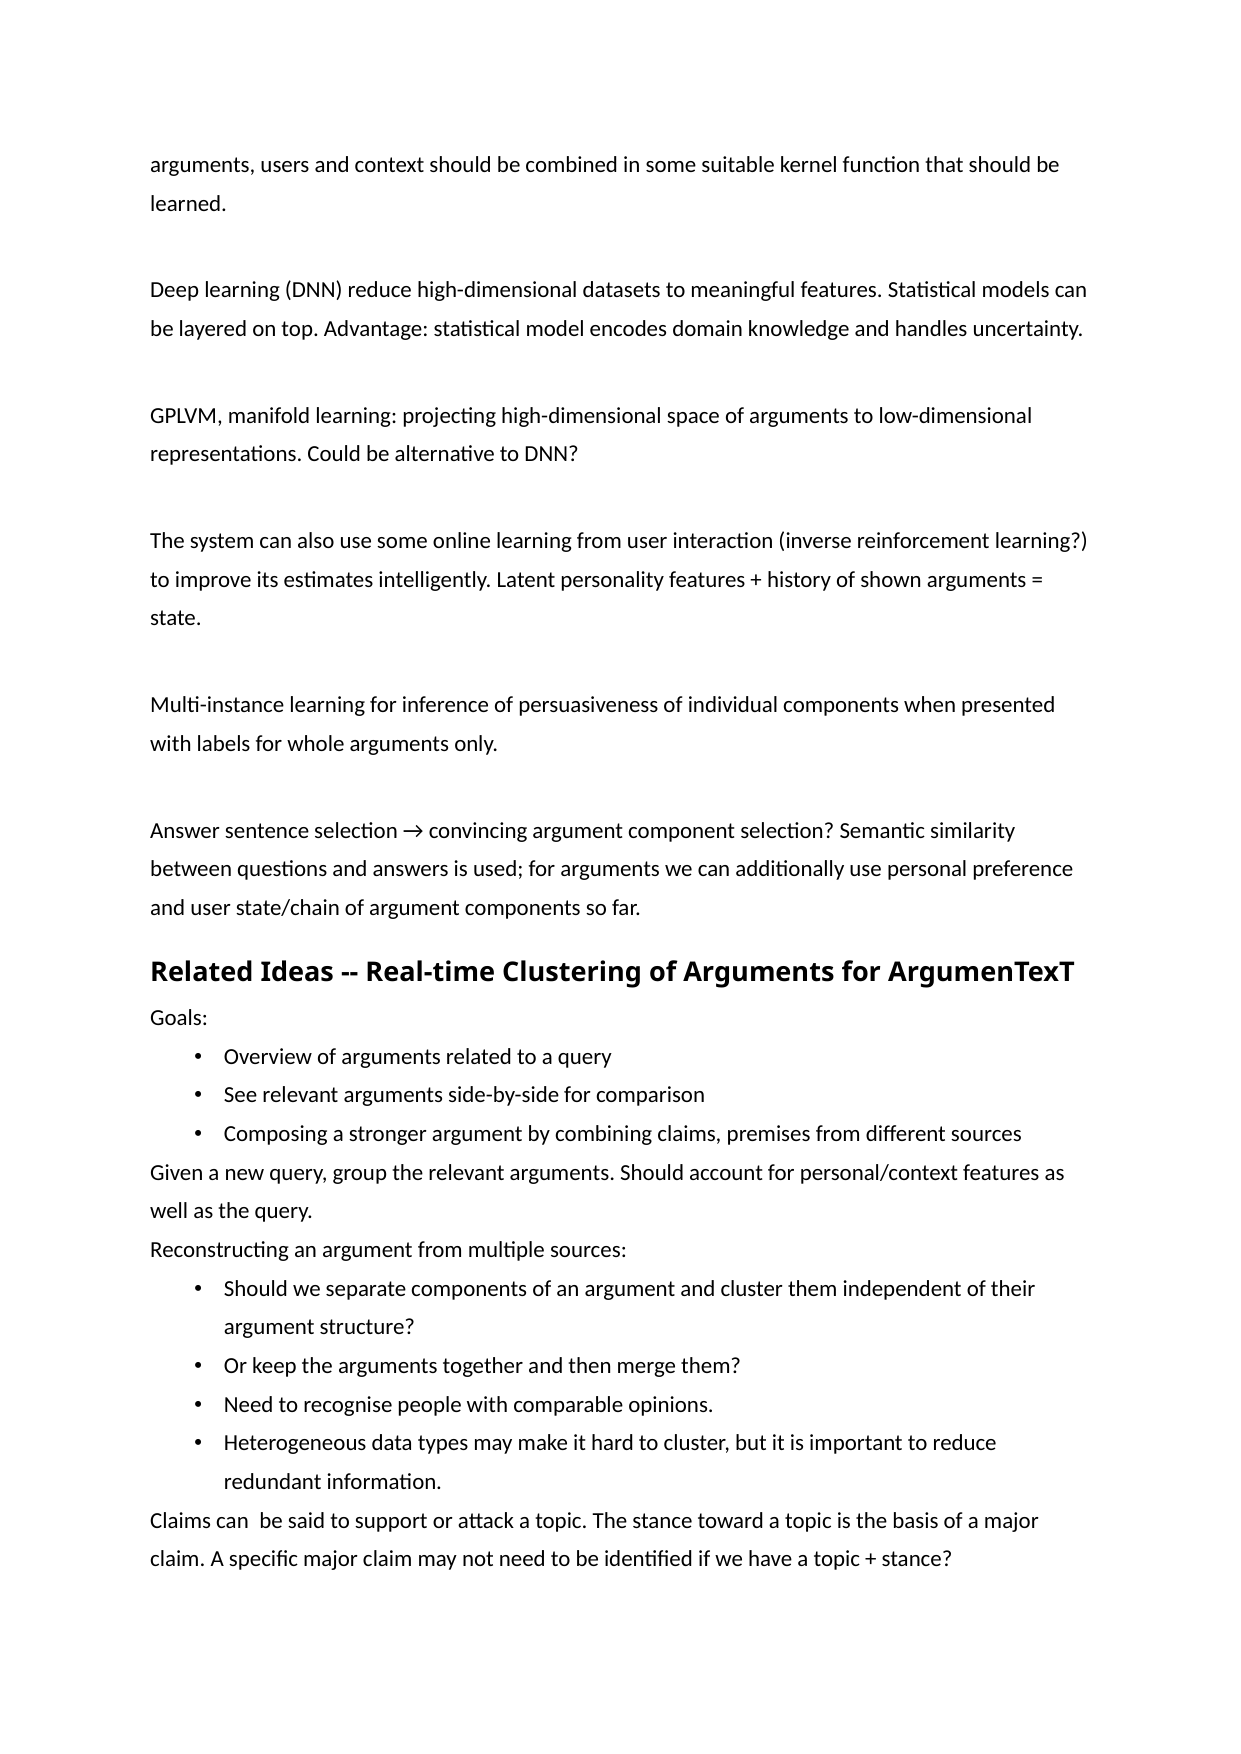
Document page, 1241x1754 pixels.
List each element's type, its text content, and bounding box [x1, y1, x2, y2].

list Need to recognise people with comparable opinions. [194, 1390, 1090, 1418]
list Should we separate components of an argument and cluster them independent of their argument structure? [194, 1274, 1090, 1341]
text Goals: [150, 1003, 1090, 1031]
list Overview of arguments related to a query [194, 1042, 1090, 1070]
text arguments, users and context should be combined in some suitable kernel function that should be learned. [150, 150, 1090, 217]
text Reconstructing an argument from multiple sources: [150, 1235, 1090, 1263]
text The system can also use some online learning from user interaction (inverse reinforcement learning?) to improve its estimates intelligently. Latent personality features + history of shown arguments = state. [150, 526, 1090, 632]
text Deep learning (DNN) reduce high-dimensional datasets to meaningful features. Statistical models can be layered on top. Advantage: statistical model encodes domain knowledge and handles uncertainty. [150, 275, 1090, 342]
list Or keep the arguments together and then merge them? [194, 1351, 1090, 1379]
list Composing a stronger argument by combining claims, premises from different sources [194, 1119, 1090, 1147]
list Heterogeneous data types may make it hard to cluster, but it is important to reduce redundant information. [194, 1428, 1090, 1495]
text Claims can be said to support or attack a topic. The stance toward a topic is the basis of a major claim. A specific major claim may not need to be identified if we have a topic + stance? [150, 1506, 1090, 1572]
subtitle Related Ideas -- Real-time Clustering of Arguments for ArgumenTexT [150, 952, 1090, 989]
text Given a new query, group the relevant arguments. Should account for personal/context features as well as the query. [150, 1158, 1090, 1224]
text GPLVM, manifold learning: projecting high-dimensional space of arguments to low-dimensional representations. Could be alternative to DNN? [150, 401, 1090, 467]
text Multi-instance learning for inference of persuasiveness of individual components when presented with labels for whole arguments only. [150, 690, 1090, 757]
list See relevant arguments side-by-side for comparison [194, 1081, 1090, 1109]
text Answer sentence selection → convincing argument component selection? Semantic similarity between questions and answers is used; for arguments we can additionally use personal preference and user state/chain of argument components so far. [150, 816, 1090, 921]
